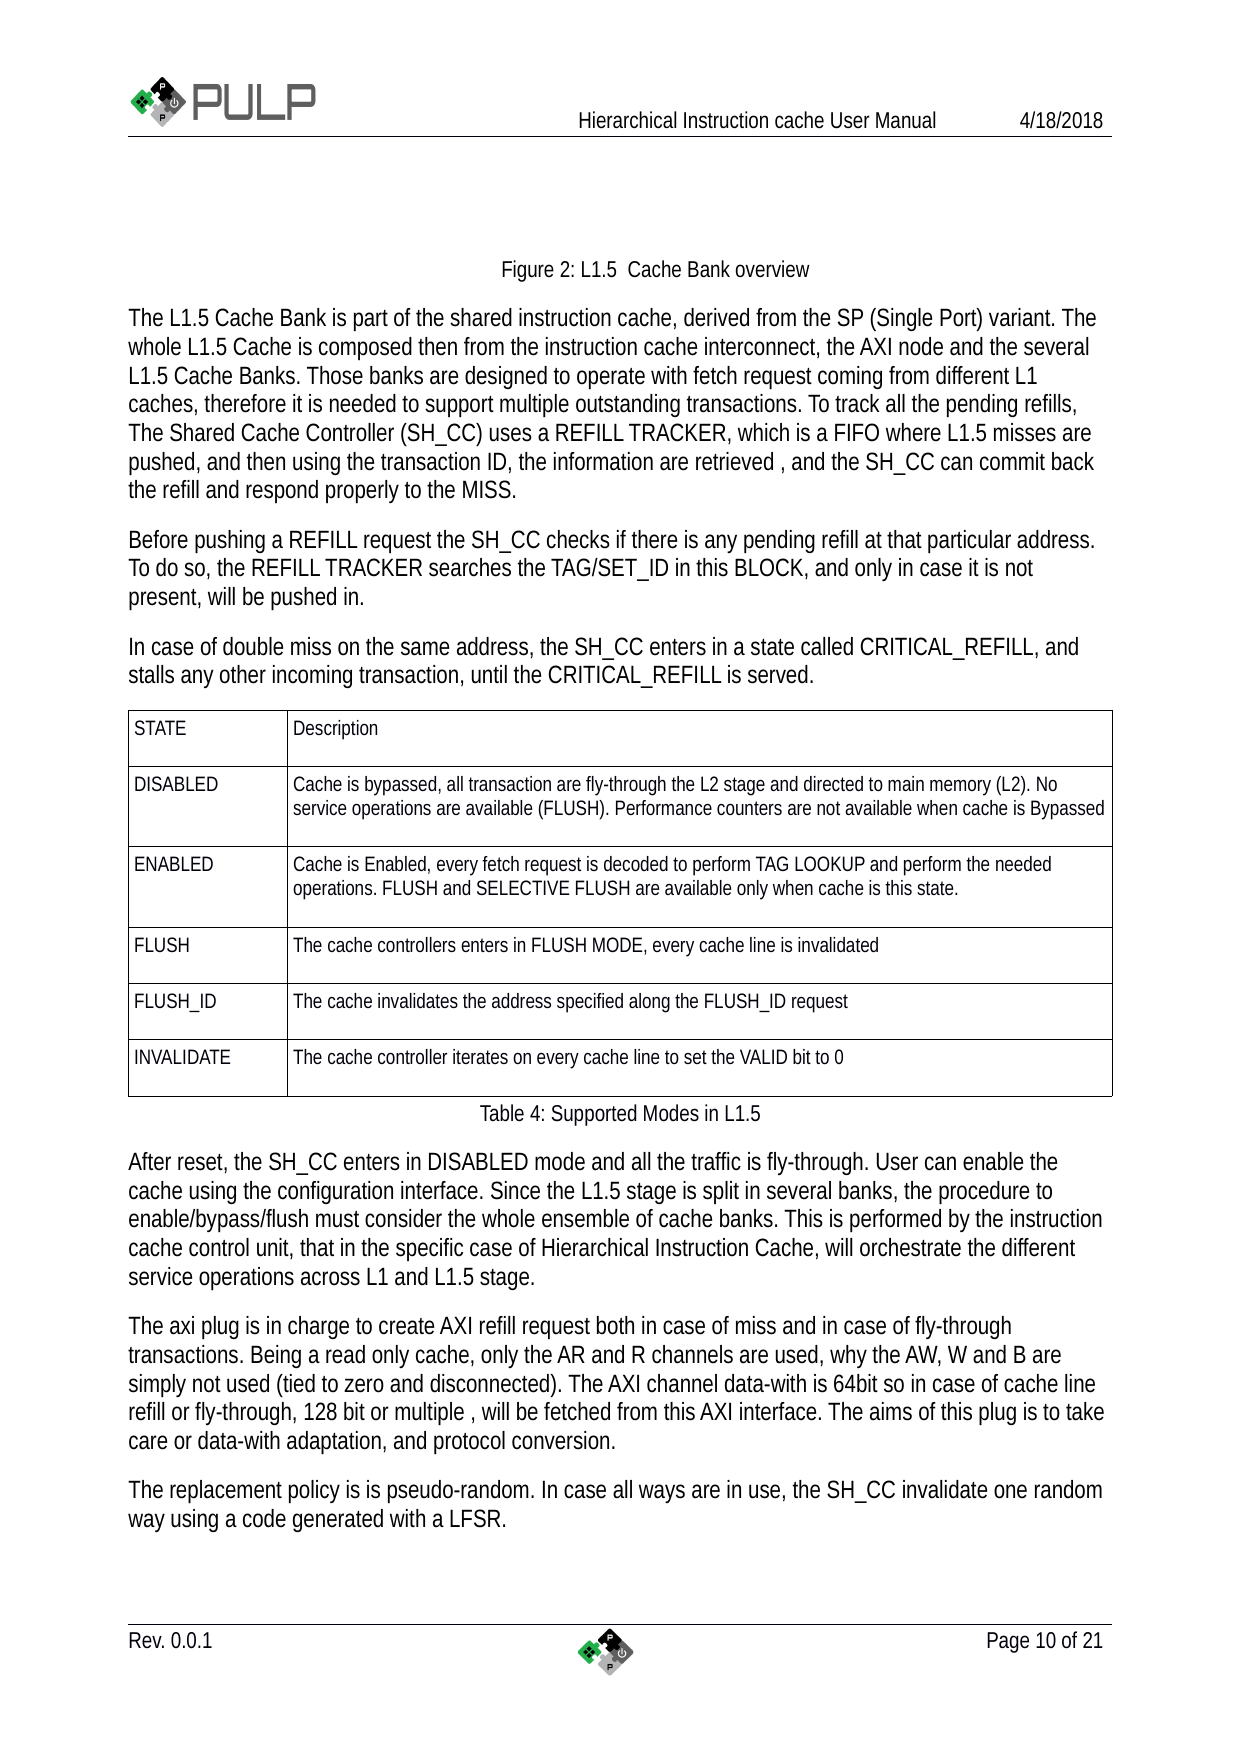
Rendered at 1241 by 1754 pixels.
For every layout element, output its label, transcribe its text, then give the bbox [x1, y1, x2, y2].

table_cell INVALIDATE [129, 1040, 287, 1096]
table_cell Cache is bypassed, all transaction are fly-through the L2 stage and directed to main memory (L2). No service operations are available (FLUSH). Performance counters are not available when cache is Bypassed [288, 767, 1112, 846]
table_cell FLUSH [129, 928, 287, 983]
text After reset, the SH_CC enters in DISABLED mode and all the traffic is fly-through. User can enable the cache using the configuration interface. Since the L1.5 stage is split in several banks, the procedure to enable/bypass/flush must consider the whole ensemble of cache banks. This is performed by the instruction cache control unit, that in the specific case of Hierarchical Instruction Cache, will orchestrate the different service operations across L1 and L1.5 stage. [128, 1147, 1112, 1290]
table_cell The cache invalidates the address specified along the FLUSH_ID request [288, 984, 1112, 1039]
list In case of double miss on the same address, the SH_CC enters in a state called CRITICAL_REFILL, and stalls any other incoming transaction, until the CRITICAL_REFILL is served. [128, 632, 1112, 689]
picture [577, 1628, 634, 1676]
list The L1.5 Cache Bank is part of the shared instruction cache, derived from the SP (Single Port) variant. The whole L1.5 Cache is composed then from the instruction cache interconnect, the AXI node and the several L1.5 Cache Banks. Those banks are designed to operate with fetch request coming from different L1 caches, therefore it is needed to support multiple outstanding transactions. To track all the pending refills, The Shared Cache Controller (SH_CC) uses a REFILL TRACKER, which is a FIFO where L1.5 misses are pushed, and then using the transaction ID, the information are retrieved , and the SH_CC can commit back the refill and respond properly to the MISS. [128, 303, 1112, 504]
picture [128, 75, 318, 129]
list Table 4: Supported Modes in L1.5 [128, 1100, 1112, 1126]
table_cell The cache controller iterates on every cache line to set the VALID bit to 0 [288, 1040, 1112, 1096]
table_cell DISABLED [129, 767, 287, 846]
table_cell The cache controllers enters in FLUSH MODE, every cache line is invalidated [288, 928, 1112, 983]
table_cell FLUSH_ID [129, 984, 287, 1039]
list Before pushing a REFILL request the SH_CC checks if there is any pending refill at that particular address. To do so, the REFILL TRACKER searches the TAG/SET_ID in this BLOCK, and only in case it is not present, will be pushed in. [128, 525, 1112, 611]
table_header STATE [129, 711, 287, 766]
table_cell ENABLED [129, 847, 287, 927]
table_cell Cache is Enabled, every fetch request is decoded to perform TAG LOOKUP and perform the needed operations. FLUSH and SELECTIVE FLUSH are available only when cache is this state. [288, 847, 1112, 927]
text The replacement policy is is pseudo-random. In case all ways are in use, the SH_CC invalidate one random way using a code generated with a LFSR. [128, 1475, 1112, 1533]
table_header Description [288, 711, 1112, 766]
text The axi plug is in charge to create AXI refill request both in case of miss and in case of fly-through transactions. Being a read only cache, only the AR and R channels are used, why the AW, W and B are simply not used (tied to zero and disconnected). The AXI channel data-with is 64bit so in case of cache line refill or fly-through, 128 bit or multiple , will be fetched from this AXI interface. The aims of this plug is to take care or data-with adaptation, and protocol conversion. [128, 1311, 1112, 1454]
text Figure 3: L1.5 Cache Bank overview [128, 256, 1112, 283]
